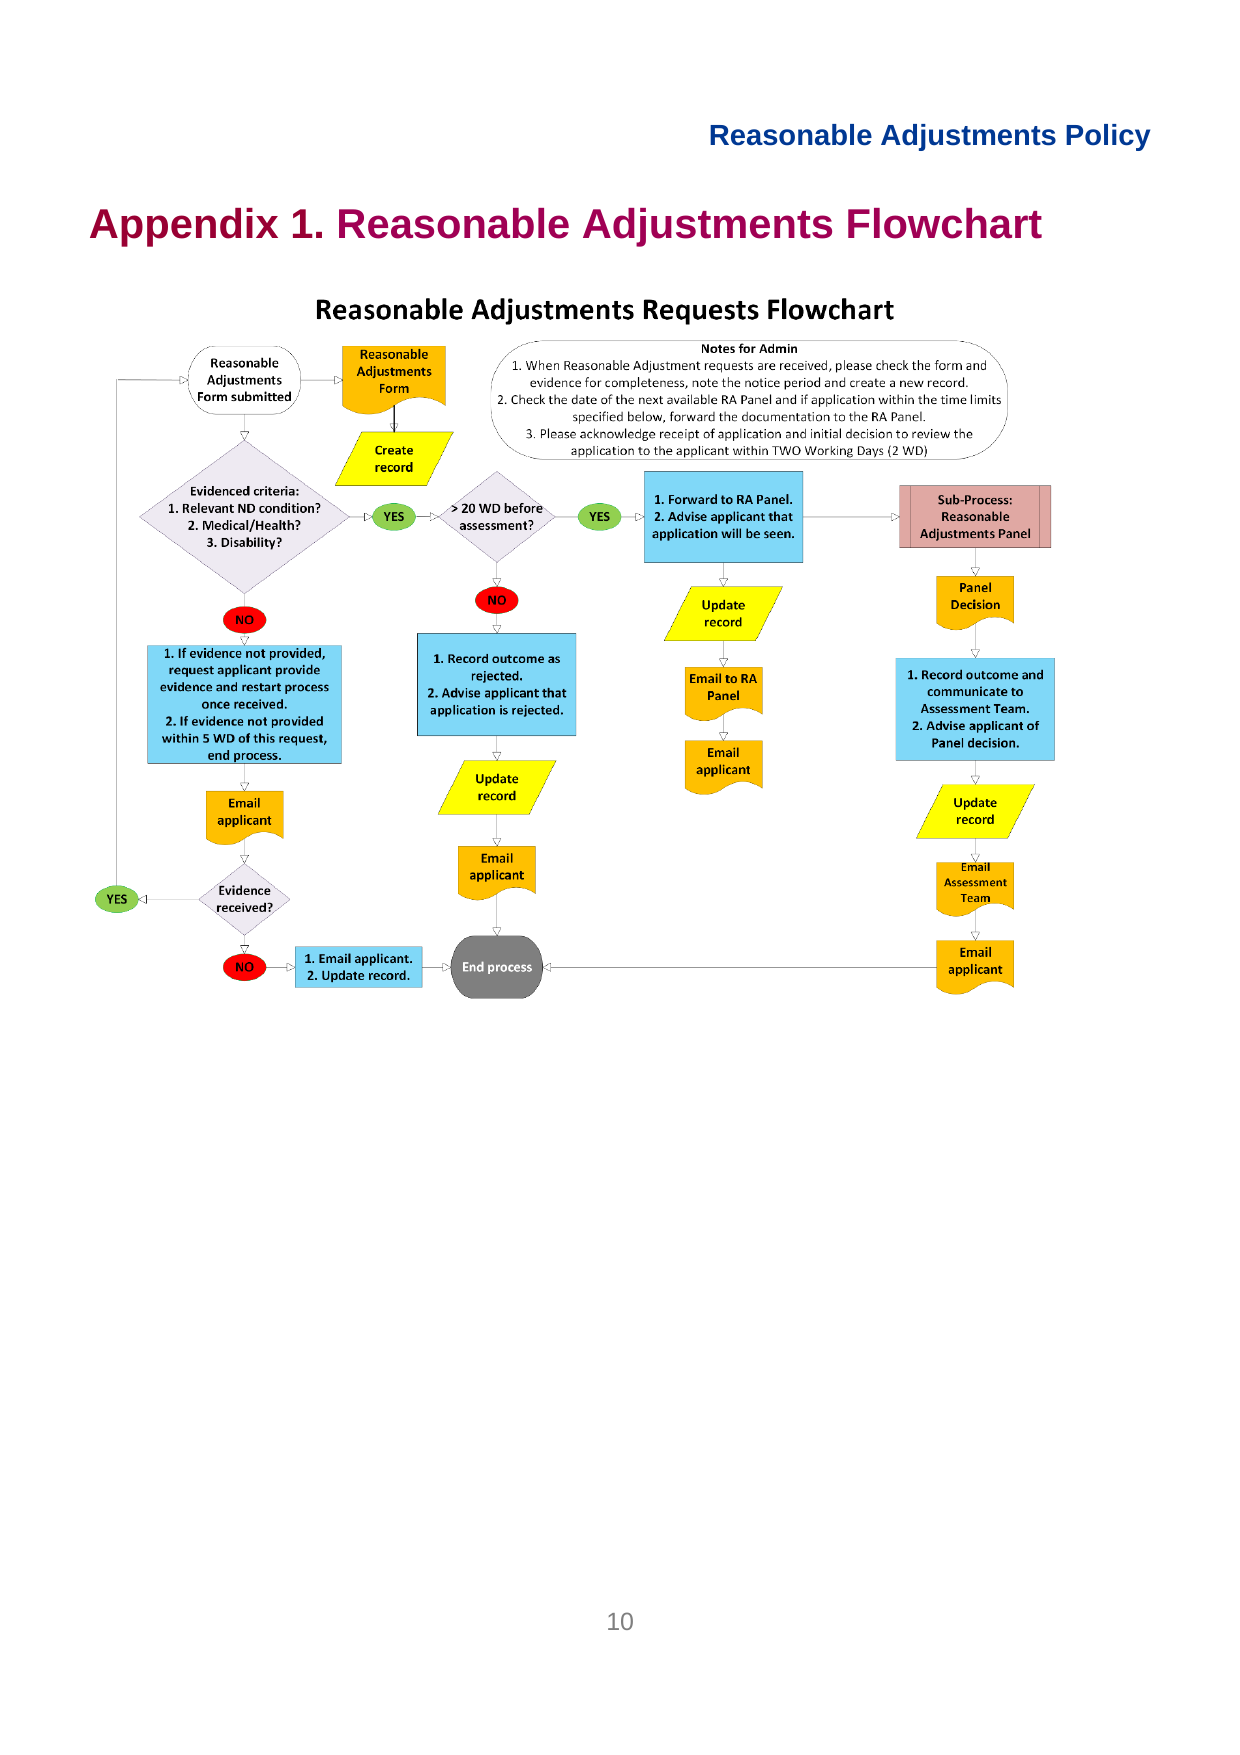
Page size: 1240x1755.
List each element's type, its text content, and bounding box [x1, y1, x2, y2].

text Appendix 1. Reasonable Adjustments Flowchart [89, 199, 1151, 247]
